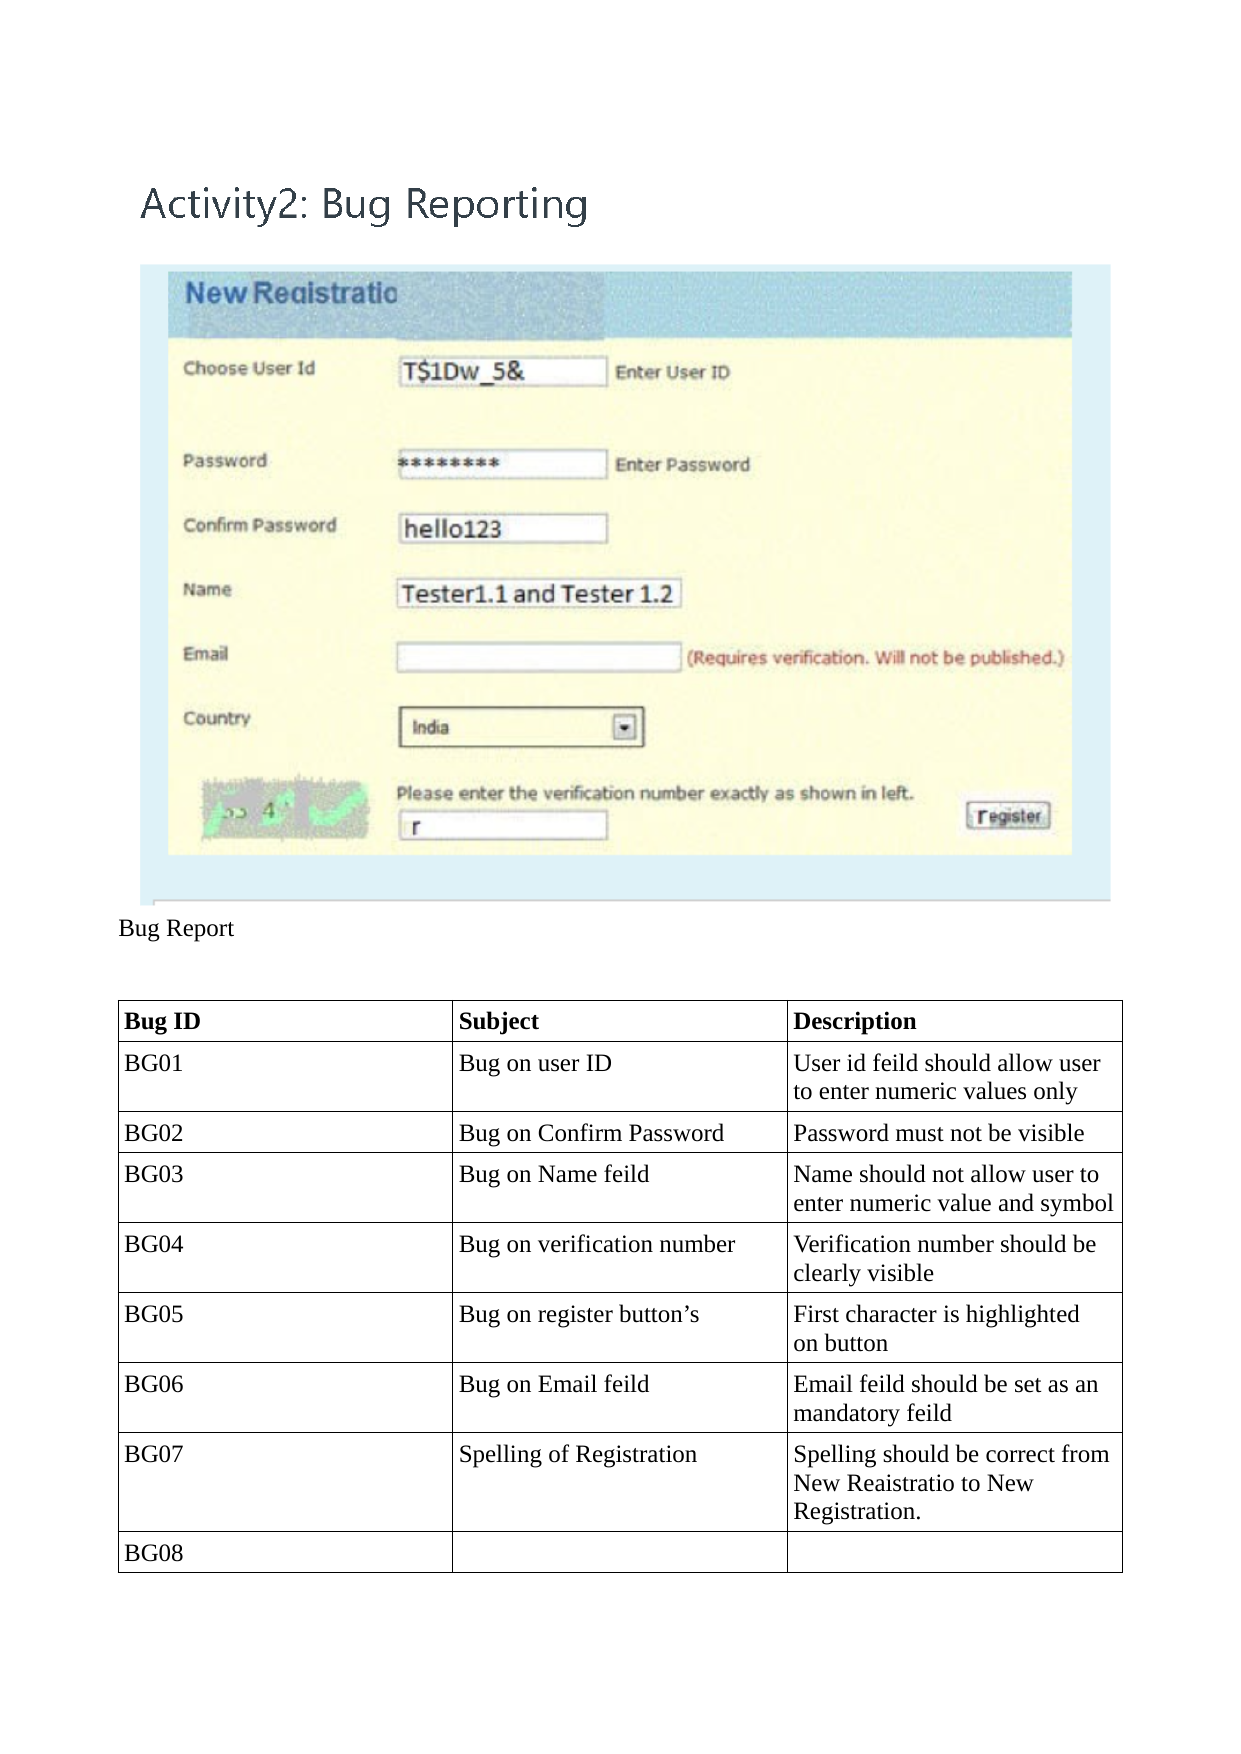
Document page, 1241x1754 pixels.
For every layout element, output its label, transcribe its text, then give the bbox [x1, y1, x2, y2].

table_cell Spelling of Registration [453, 1433, 787, 1531]
table_cell BG01 [119, 1042, 452, 1111]
table_cell Bug on user ID [453, 1042, 787, 1111]
table_cell Email feild should be set as an mandatory feild [788, 1363, 1122, 1432]
table_cell [788, 1532, 1122, 1572]
table_cell Spelling should be correct from New Reaistratio to New Registration. [788, 1433, 1122, 1531]
table_cell BG03 [119, 1153, 452, 1222]
table_cell Bug on Name feild [453, 1153, 787, 1222]
table_cell Bug on Email feild [453, 1363, 787, 1432]
table_cell [453, 1532, 787, 1572]
table_cell Bug on register button’s [453, 1293, 787, 1362]
table_cell BG08 [119, 1532, 452, 1572]
table_cell Bug on Confirm Password [453, 1112, 787, 1152]
table_cell Password must not be visible [788, 1112, 1122, 1152]
table_header Subject [453, 1001, 787, 1041]
table_cell Bug on verification number [453, 1223, 787, 1292]
table_cell BG02 [119, 1112, 452, 1152]
table_cell Verification number should be clearly visible [788, 1223, 1122, 1292]
table_cell BG06 [119, 1363, 452, 1432]
table_cell User id feild should allow user to enter numeric values only [788, 1042, 1122, 1111]
table_cell BG04 [119, 1223, 452, 1292]
table_cell BG05 [119, 1293, 452, 1362]
table_header Description [788, 1001, 1122, 1041]
table_cell First character is highlighted on button [788, 1293, 1122, 1362]
table_cell Name should not allow user to enter numeric value and symbol [788, 1153, 1122, 1222]
text Bug Report [118, 914, 1122, 942]
picture [118, 175, 1123, 914]
table_cell BG07 [119, 1433, 452, 1531]
table_header Bug ID [119, 1001, 452, 1041]
